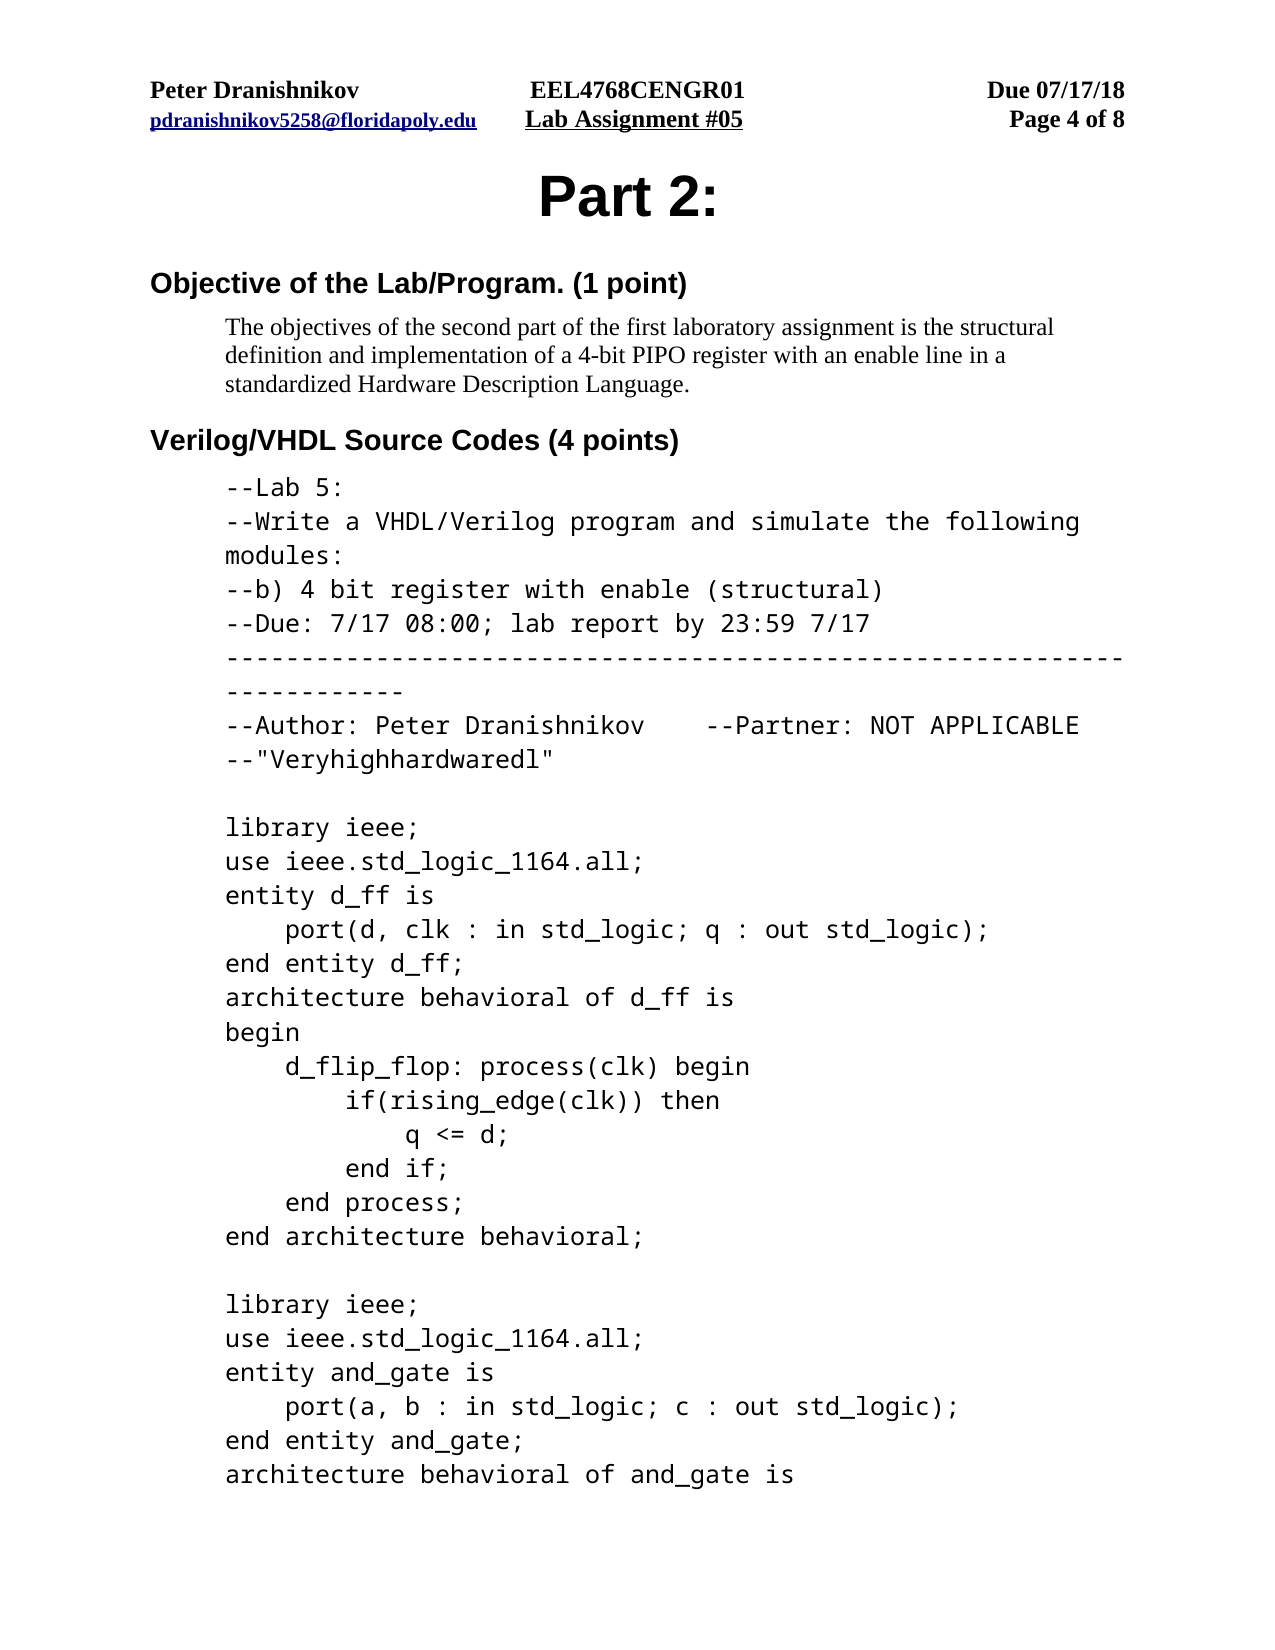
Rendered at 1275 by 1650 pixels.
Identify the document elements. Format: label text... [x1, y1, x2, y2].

text entity and_gate is [225, 1355, 1125, 1389]
text use ieee.std_logic_1164.all; [225, 1321, 1125, 1355]
text library ieee; [225, 810, 1125, 844]
text end entity and_gate; [225, 1423, 1125, 1457]
text end process; [225, 1184, 1125, 1218]
text entity d_ff is [225, 878, 1125, 912]
text end if; [225, 1150, 1125, 1184]
text --b) 4 bit register with enable (structural) [225, 571, 1125, 605]
subtitle Verilog/VHDL Source Codes (4 points) [150, 423, 1125, 457]
text ------------------------------------------------------------------------ [225, 639, 1125, 708]
text q <= d; [225, 1116, 1125, 1150]
text --Author: Peter Dranishnikov --Partner: NOT APPLICABLE [225, 708, 1125, 742]
text --Write a VHDL/Verilog program and simulate the following modules: [225, 503, 1125, 571]
text d_flip_flop: process(clk) begin [225, 1048, 1125, 1082]
text The objectives of the second part of the first laboratory assignment is the structural definition and implementation of a 4-bit PIPO register with an enable line in a standardized Hardware Description Language. [225, 312, 1125, 398]
text --Lab 5: [225, 469, 1125, 503]
text port(a, b : in std_logic; c : out std_logic); [225, 1389, 1125, 1423]
text --"Veryhighhardwaredl" [225, 742, 1125, 776]
subtitle Objective of the Lab/Program. (1 point) [150, 266, 1125, 299]
text architecture behavioral of d_ff is [225, 980, 1125, 1014]
text library ieee; [225, 1287, 1125, 1321]
text port(d, clk : in std_logic; q : out std_logic); [225, 912, 1125, 946]
text --Due: 7/17 08:00; lab report by 23:59 7/17 [225, 605, 1125, 639]
text architecture behavioral of and_gate is [225, 1457, 1125, 1491]
text end architecture behavioral; [225, 1218, 1125, 1253]
text begin [225, 1014, 1125, 1048]
text end entity d_ff; [225, 946, 1125, 980]
title Part 2: [150, 161, 1125, 228]
text if(rising_edge(clk)) then [225, 1082, 1125, 1116]
text use ieee.std_logic_1164.all; [225, 844, 1125, 878]
